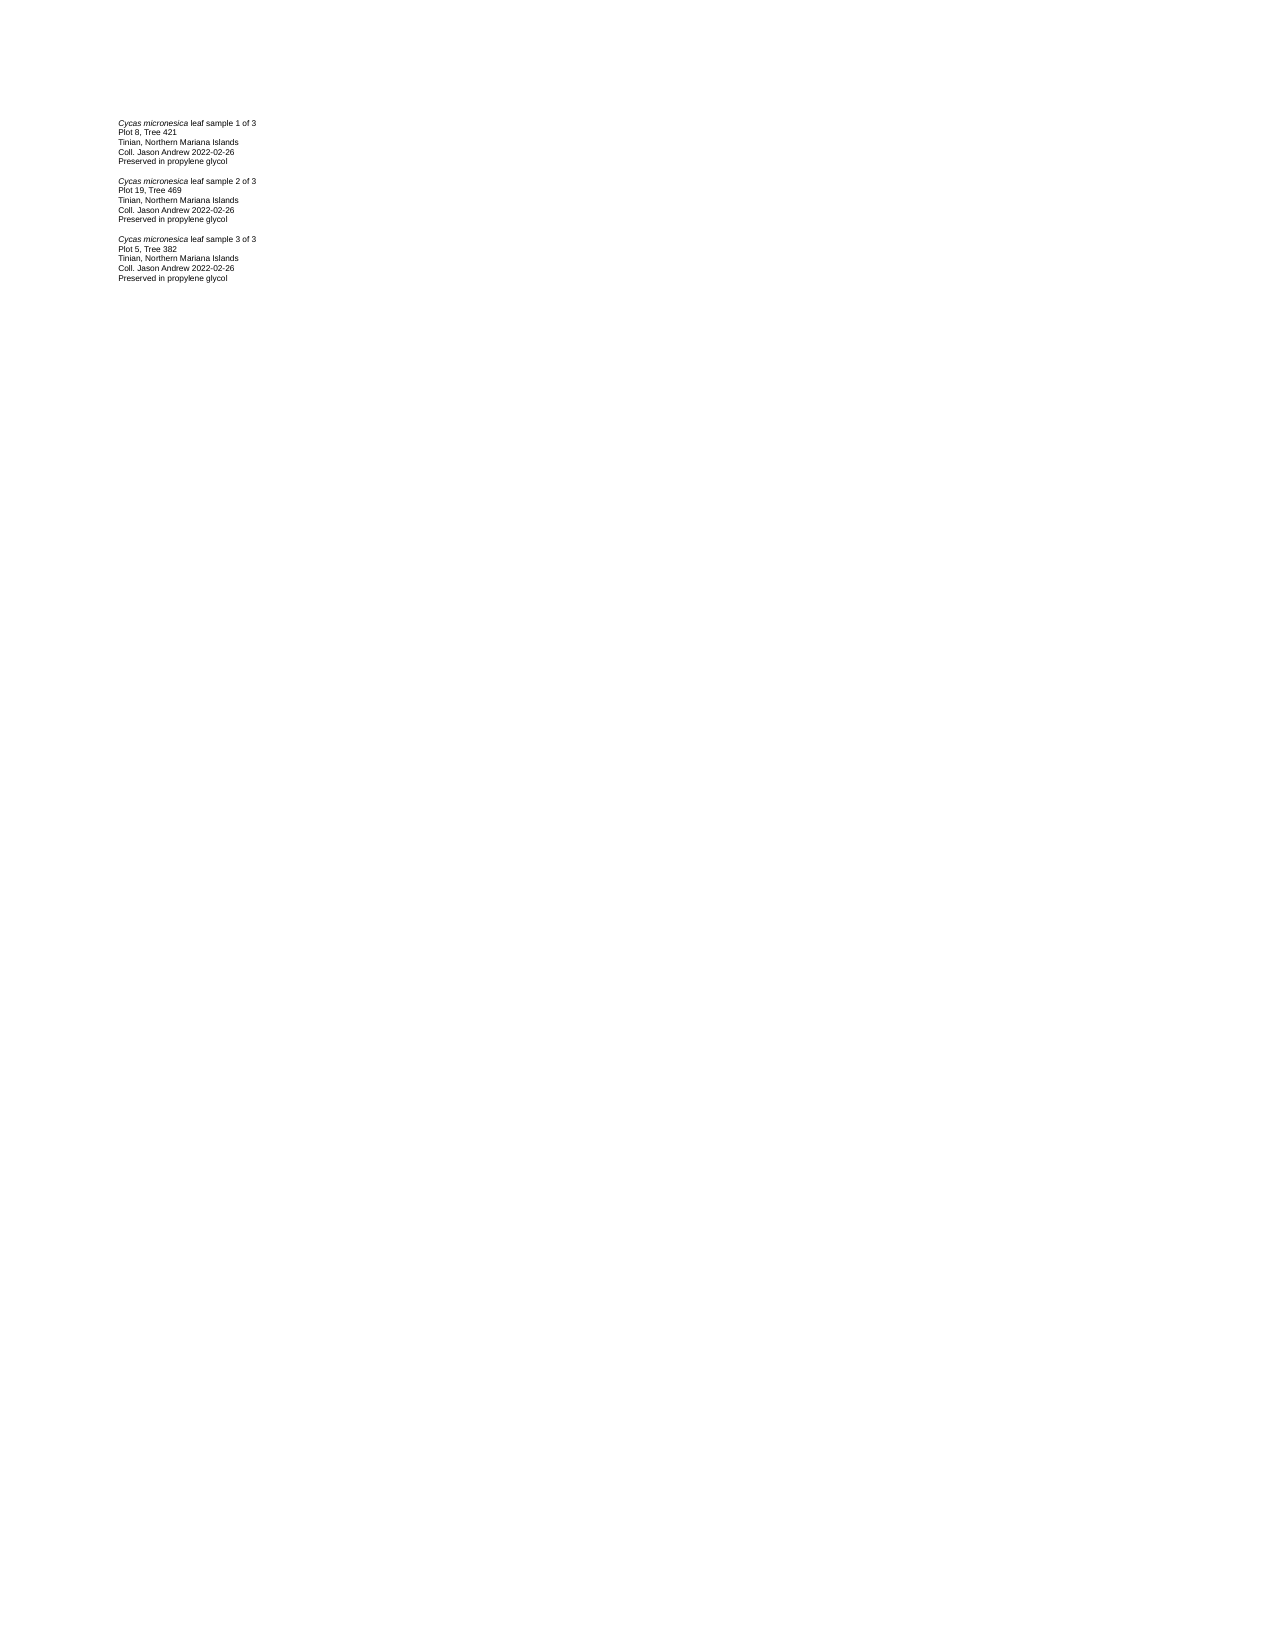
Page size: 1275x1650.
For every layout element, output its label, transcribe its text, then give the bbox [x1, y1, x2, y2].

text Cycas micronesica leaf sample 3 of 3 [118, 234, 1157, 244]
text Plot 5, Tree 382 [118, 244, 1157, 254]
text Cycas micronesica leaf sample 1 of 3 [118, 118, 1157, 128]
text Tinian, Northern Mariana Islands [118, 254, 1157, 263]
text Tinian, Northern Mariana Islands [118, 196, 1157, 205]
text Tinian, Northern Mariana Islands [118, 137, 1157, 147]
text Preserved in propylene glycol [118, 157, 1157, 167]
text Plot 19, Tree 469 [118, 186, 1157, 196]
text Coll. Jason Andrew 2022-02-26 [118, 205, 1157, 215]
text Cycas micronesica leaf sample 2 of 3 [118, 176, 1157, 186]
text Plot 8, Tree 421 [118, 128, 1157, 137]
text Coll. Jason Andrew 2022-02-26 [118, 263, 1157, 273]
text Coll. Jason Andrew 2022-02-26 [118, 147, 1157, 157]
text Preserved in propylene glycol [118, 215, 1157, 225]
text Preserved in propylene glycol [118, 273, 1157, 283]
